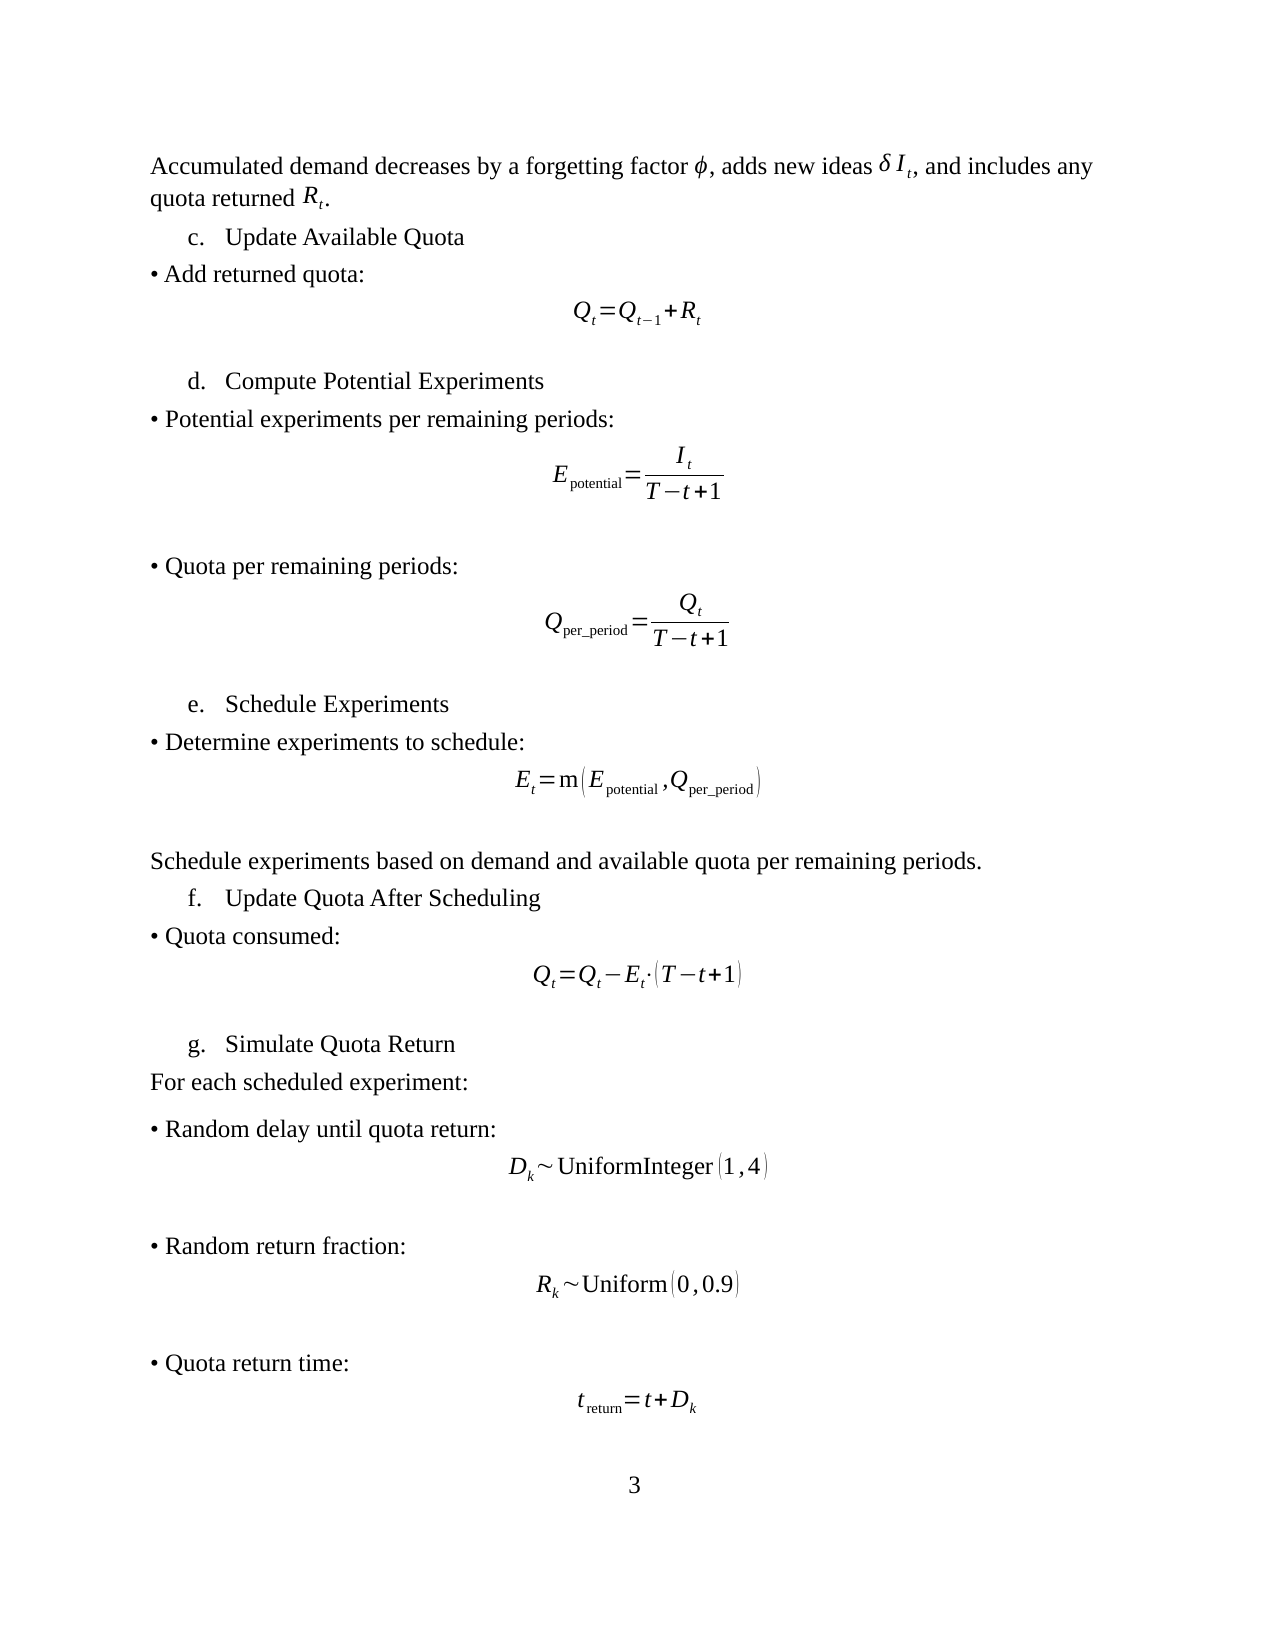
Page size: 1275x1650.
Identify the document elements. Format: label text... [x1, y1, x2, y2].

text • Quota consumed: [150, 921, 1125, 950]
text • Quota return time: [150, 1348, 1125, 1377]
list Compute Potential Experiments [187, 366, 1125, 395]
text • Potential experiments per remaining periods: [150, 404, 1125, 433]
text Schedule experiments based on demand and available quota per remaining periods. [150, 846, 1125, 874]
text • Quota per remaining periods: [150, 551, 1125, 580]
text • Add returned quota: [150, 259, 1125, 288]
list Schedule Experiments [187, 689, 1125, 718]
text Accumulated demand decreases by a forgetting factor , adds new ideas , and includes any quota returned . [150, 150, 1125, 213]
list Update Available Quota [187, 222, 1125, 250]
text • Determine experiments to schedule: [150, 727, 1125, 756]
text • Random delay until quota return: [150, 1114, 1125, 1143]
list Simulate Quota Return [187, 1029, 1125, 1058]
text For each scheduled experiment: [150, 1067, 1125, 1096]
list Update Quota After Scheduling [187, 883, 1125, 912]
text • Random return fraction: [150, 1231, 1125, 1260]
